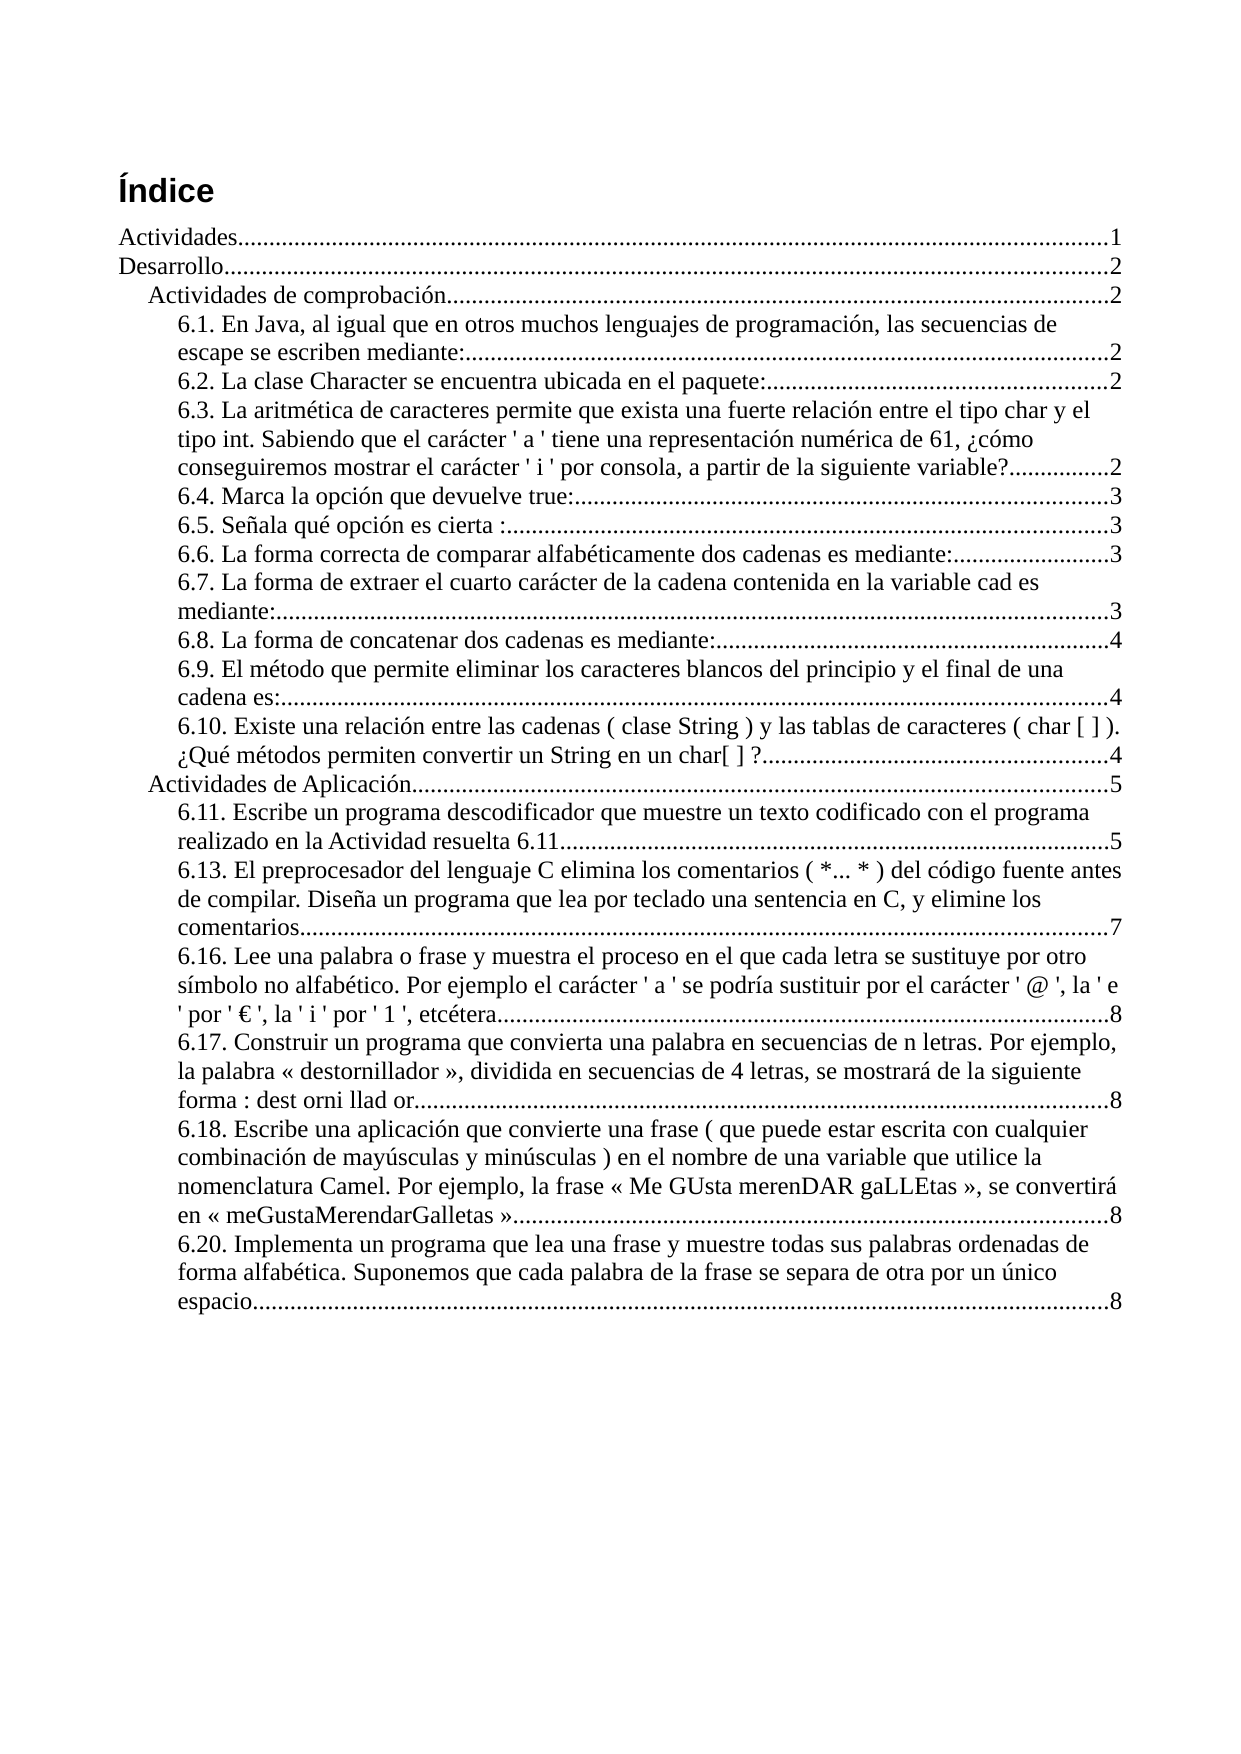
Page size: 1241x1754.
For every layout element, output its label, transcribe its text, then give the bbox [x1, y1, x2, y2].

text 6.10. Existe una relación entre las cadenas ( clase String ) y las tablas de caracteres ( char [ ] ). ¿Qué métodos permiten convertir un String en un char[ ] ? 4 [177, 711, 1122, 769]
text 6.6. La forma correcta de comparar alfabéticamente dos cadenas es mediante: 3 [177, 539, 1122, 567]
text 6.13. El preprocesador del lenguaje C elimina los comentarios ( *... * ) del código fuente antes de compilar. Diseña un programa que lea por teclado una sentencia en C, y elimine los comentarios. 7 [177, 855, 1122, 941]
text Actividades de comprobación. 2 [148, 280, 1122, 309]
text 6.7. La forma de extraer el cuarto carácter de la cadena contenida en la variable cad es mediante: 3 [177, 567, 1122, 625]
text 6.16. Lee una palabra o frase y muestra el proceso en el que cada letra se sustituye por otro símbolo no alfabético. Por ejemplo el carácter ' a ' se podría sustituir por el carácter ' @ ', la ' e ' por ' € ', la ' i ' por ' 1 ', etcétera. 8 [177, 941, 1122, 1027]
text 6.8. La forma de concatenar dos cadenas es mediante: 4 [177, 625, 1122, 654]
text 6.17. Construir un programa que convierta una palabra en secuencias de n letras. Por ejemplo, la palabra « destornillador », dividida en secuencias de 4 letras, se mostrará de la siguiente forma : dest orni llad or 8 [177, 1027, 1122, 1114]
text 6.20. Implementa un programa que lea una frase y muestre todas sus palabras ordenadas de forma alfabética. Suponemos que cada palabra de la frase se separa de otra por un único espacio. 8 [177, 1229, 1122, 1315]
text Actividades 1 [118, 222, 1122, 251]
text 6.5. Señala qué opción es cierta : 3 [177, 510, 1122, 539]
text 6.4. Marca la opción que devuelve true: 3 [177, 481, 1122, 510]
text 6.9. El método que permite eliminar los caracteres blancos del principio y el final de una cadena es: 4 [177, 654, 1122, 711]
text Desarrollo 2 [118, 251, 1122, 280]
text 6.2. La clase Character se encuentra ubicada en el paquete: 2 [177, 366, 1122, 395]
text 6.3. La aritmética de caracteres permite que exista una fuerte relación entre el tipo char y el tipo int. Sabiendo que el carácter ' a ' tiene una representación numérica de 61, ¿cómo conseguiremos mostrar el carácter ' i ' por consola, a partir de la siguiente variable? 2 [177, 395, 1122, 481]
text Actividades de Aplicación. 5 [148, 769, 1122, 797]
subtitle Índice [118, 171, 1122, 210]
text 6.18. Escribe una aplicación que convierte una frase ( que puede estar escrita con cualquier combinación de mayúsculas y minúsculas ) en el nombre de una variable que utilice la nomenclatura Camel. Por ejemplo, la frase « Me GUsta merenDAR gaLLEtas », se convertirá en « meGustaMerendarGalletas ». 8 [177, 1114, 1122, 1229]
text 6.11. Escribe un programa descodificador que muestre un texto codificado con el programa realizado en la Actividad resuelta 6.11. 5 [177, 797, 1122, 855]
text 6.1. En Java, al igual que en otros muchos lenguajes de programación, las secuencias de escape se escriben mediante: 2 [177, 309, 1122, 366]
